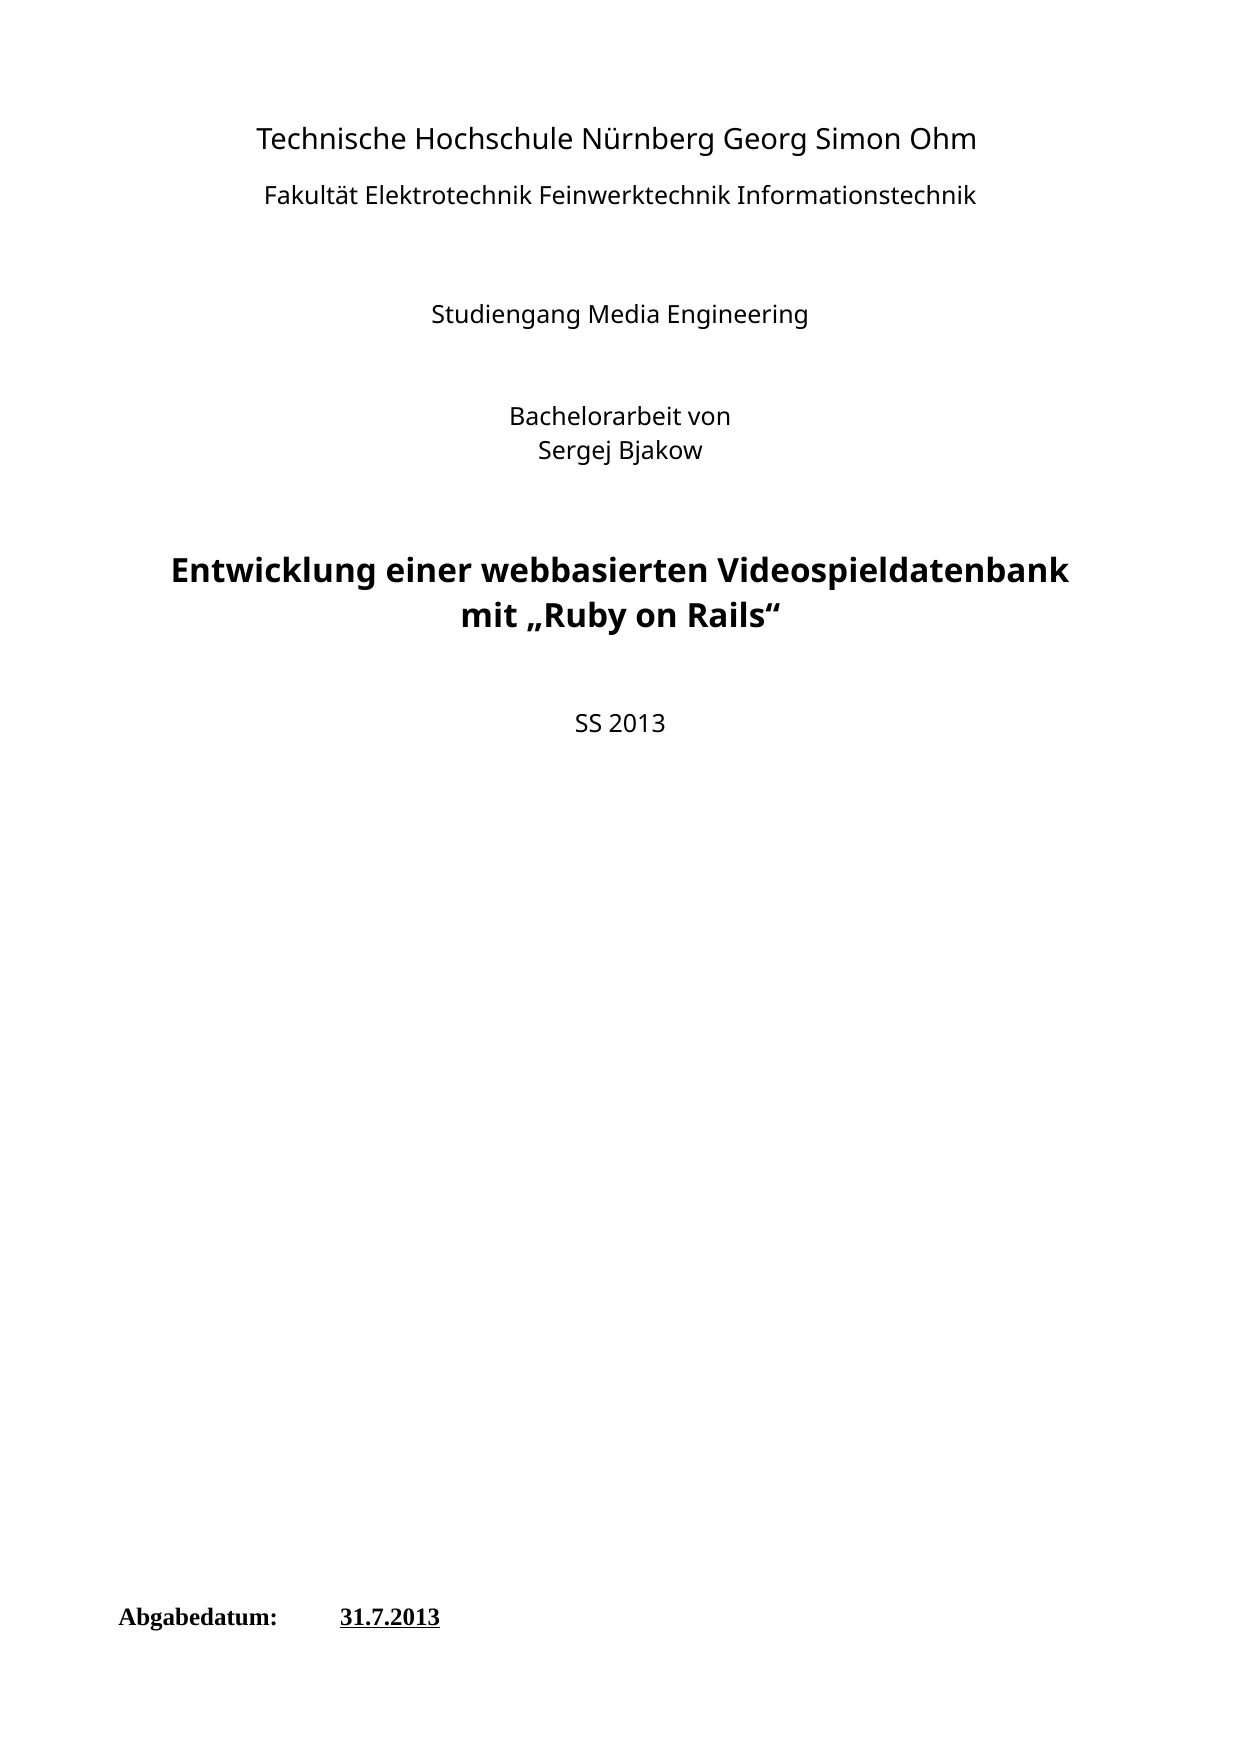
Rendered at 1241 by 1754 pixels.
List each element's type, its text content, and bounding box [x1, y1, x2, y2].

text Fakultät Elektrotechnik Feinwerktechnik Informationstechnik [118, 178, 1122, 212]
text Abgabedatum: 31.7.2013 [118, 1602, 1122, 1631]
text Studiengang Media Engineering [118, 297, 1122, 331]
text SS 2013 [118, 706, 1122, 739]
text mit „Ruby on Rails“ [118, 592, 1122, 637]
text Sergej Bjakow [118, 433, 1122, 467]
text Entwicklung einer webbasierten Videospieldatenbank [118, 547, 1122, 592]
text Technische Hochschule Nürnberg Georg Simon Ohm [118, 118, 1122, 158]
text Bachelorarbeit von [118, 399, 1122, 433]
